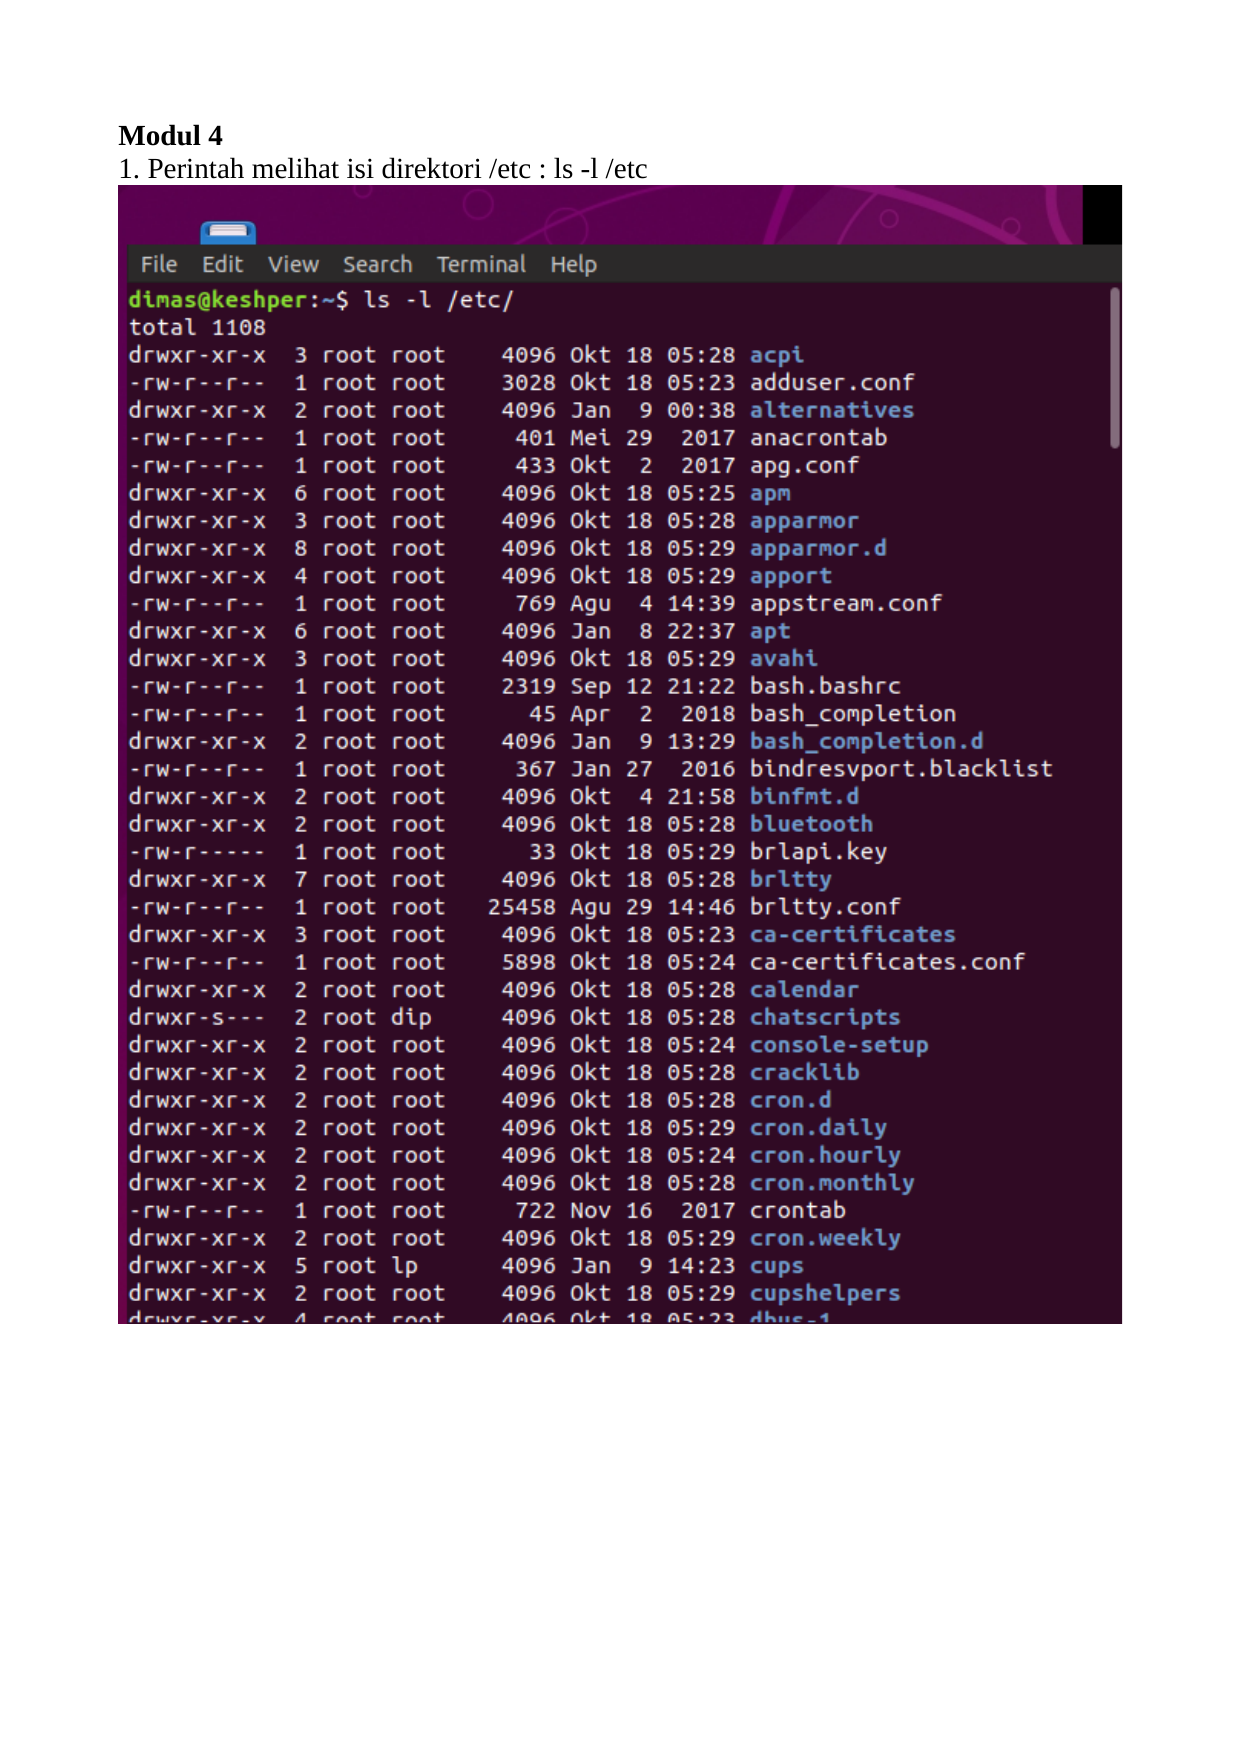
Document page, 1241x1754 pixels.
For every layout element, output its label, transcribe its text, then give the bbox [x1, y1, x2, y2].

text Modul 4 [118, 118, 1122, 152]
picture [118, 185, 1123, 1324]
text 1. Perintah melihat isi direktori /etc : ls -l /etc [118, 152, 1122, 185]
